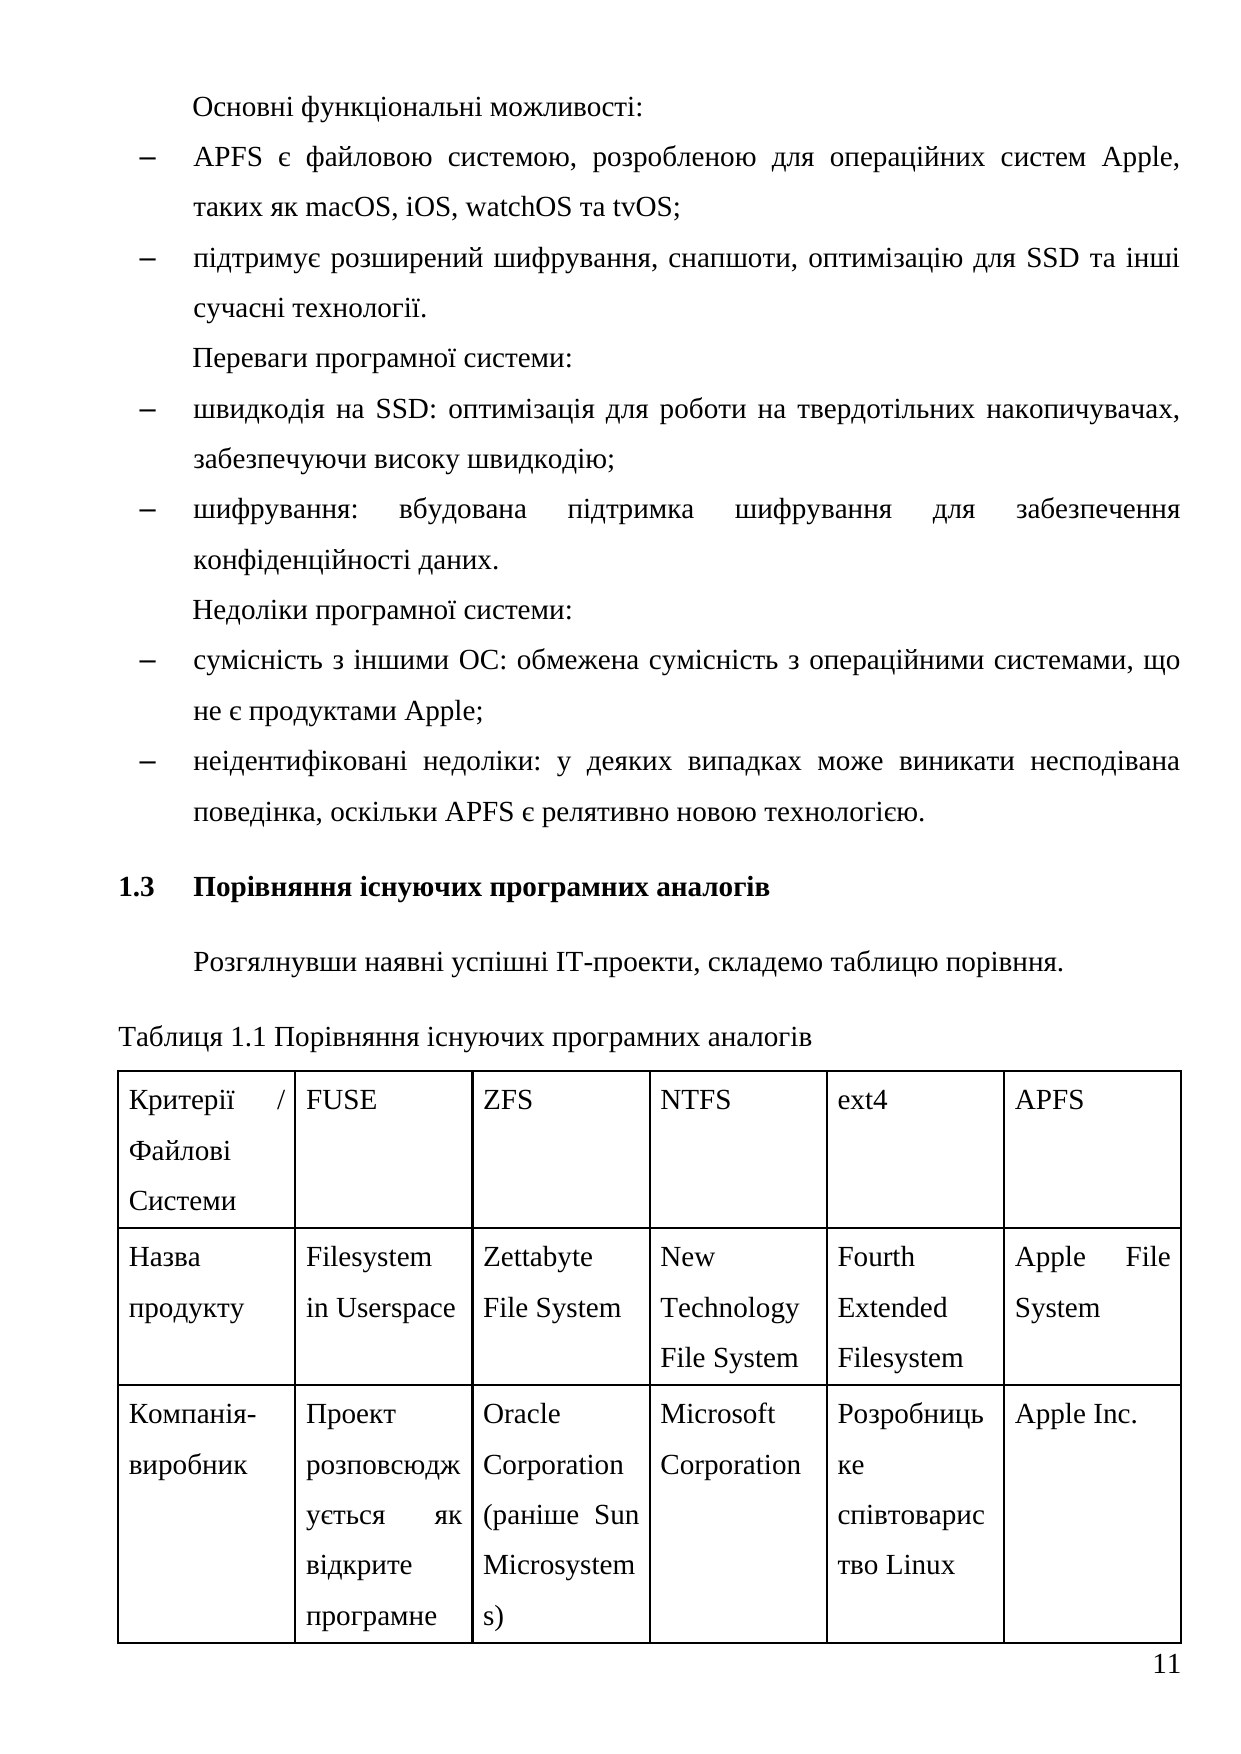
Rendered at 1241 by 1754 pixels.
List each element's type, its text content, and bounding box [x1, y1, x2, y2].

table_cell Apple Inc. [1005, 1386, 1180, 1642]
table_cell Назва продукту [119, 1229, 294, 1384]
text Переваги програмної системи: [118, 340, 1181, 374]
table_header FUSE [296, 1072, 471, 1227]
table_header APFS [1005, 1072, 1180, 1227]
table_header ZFS [474, 1072, 649, 1227]
table_header Критерії / Файлові Системи [119, 1072, 294, 1227]
table_cell Apple File System [1005, 1229, 1180, 1384]
table_cell Компанія-виробник [119, 1386, 294, 1642]
list неідентифіковані недоліки: у деяких випадках може виникати несподівана поведінка, оскільки APFS є релятивно новою технологією. [156, 743, 1181, 827]
table_cell Проект розповсюджується як відкрите програмне [296, 1386, 471, 1642]
list швидкодія на SSD: оптимізація для роботи на твердотільних накопичувачах, забезпечуючи високу швидкодію; [156, 391, 1181, 475]
list APFS є файловою системою, розробленою для операційних систем Apple, таких як macOS, iOS, watchOS та tvOS; [156, 139, 1181, 223]
table_cell Oracle Corporation (раніше Sun Microsystems) [474, 1386, 649, 1642]
table_cell Microsoft Corporation [651, 1386, 826, 1642]
table_header ext4 [828, 1072, 1003, 1227]
list підтримує розширений шифрування, снапшоти, оптимізацію для SSD та інші сучасні технології. [156, 240, 1181, 324]
table_header NTFS [651, 1072, 826, 1227]
subtitle Порівняння існуючих програмних аналогів [118, 869, 1181, 902]
text Основні функціональні можливості: [118, 89, 1181, 122]
list шифрування: вбудована підтримка шифрування для забезпечення конфіденційності даних. [156, 491, 1181, 575]
table_cell Filesystem in Userspace [296, 1229, 471, 1384]
table_cell Fourth Extended Filesystem [828, 1229, 1003, 1384]
list сумісність з іншими ОС: обмежена сумісність з операційними системами, що не є продуктами Apple; [156, 642, 1181, 726]
list Порівняння існуючих програмних аналогів [118, 1019, 1181, 1053]
text Недоліки програмної системи: [118, 592, 1181, 626]
table_cell Zettabyte File System [474, 1229, 649, 1384]
table_cell Розробницьке співтовариство Linux [828, 1386, 1003, 1642]
table_cell New Technology File System [651, 1229, 826, 1384]
text Розгялнувши наявні успішні IT-проекти, складемо таблицю порівння. [118, 944, 1181, 978]
